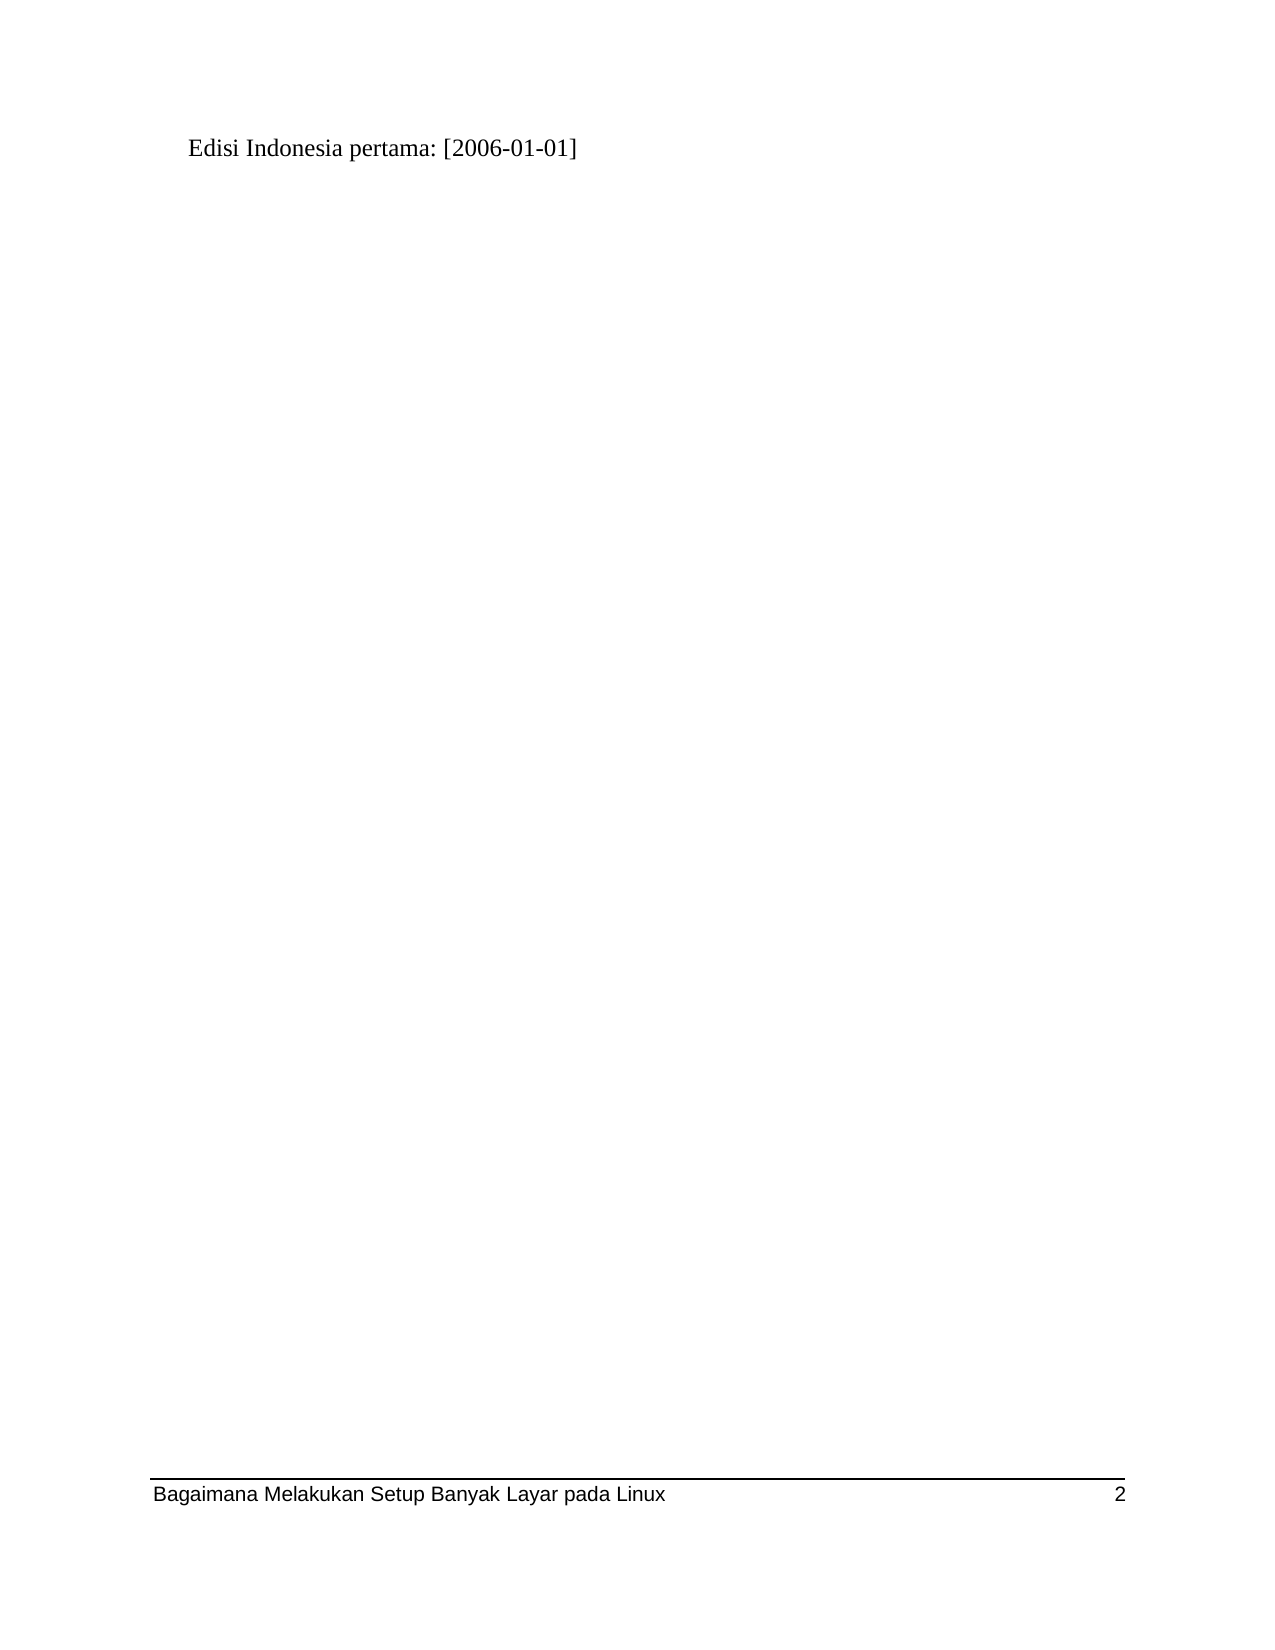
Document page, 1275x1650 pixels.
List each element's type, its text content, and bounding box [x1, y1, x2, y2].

text Edisi Indonesia pertama: [2006-01-01] [188, 134, 1125, 162]
